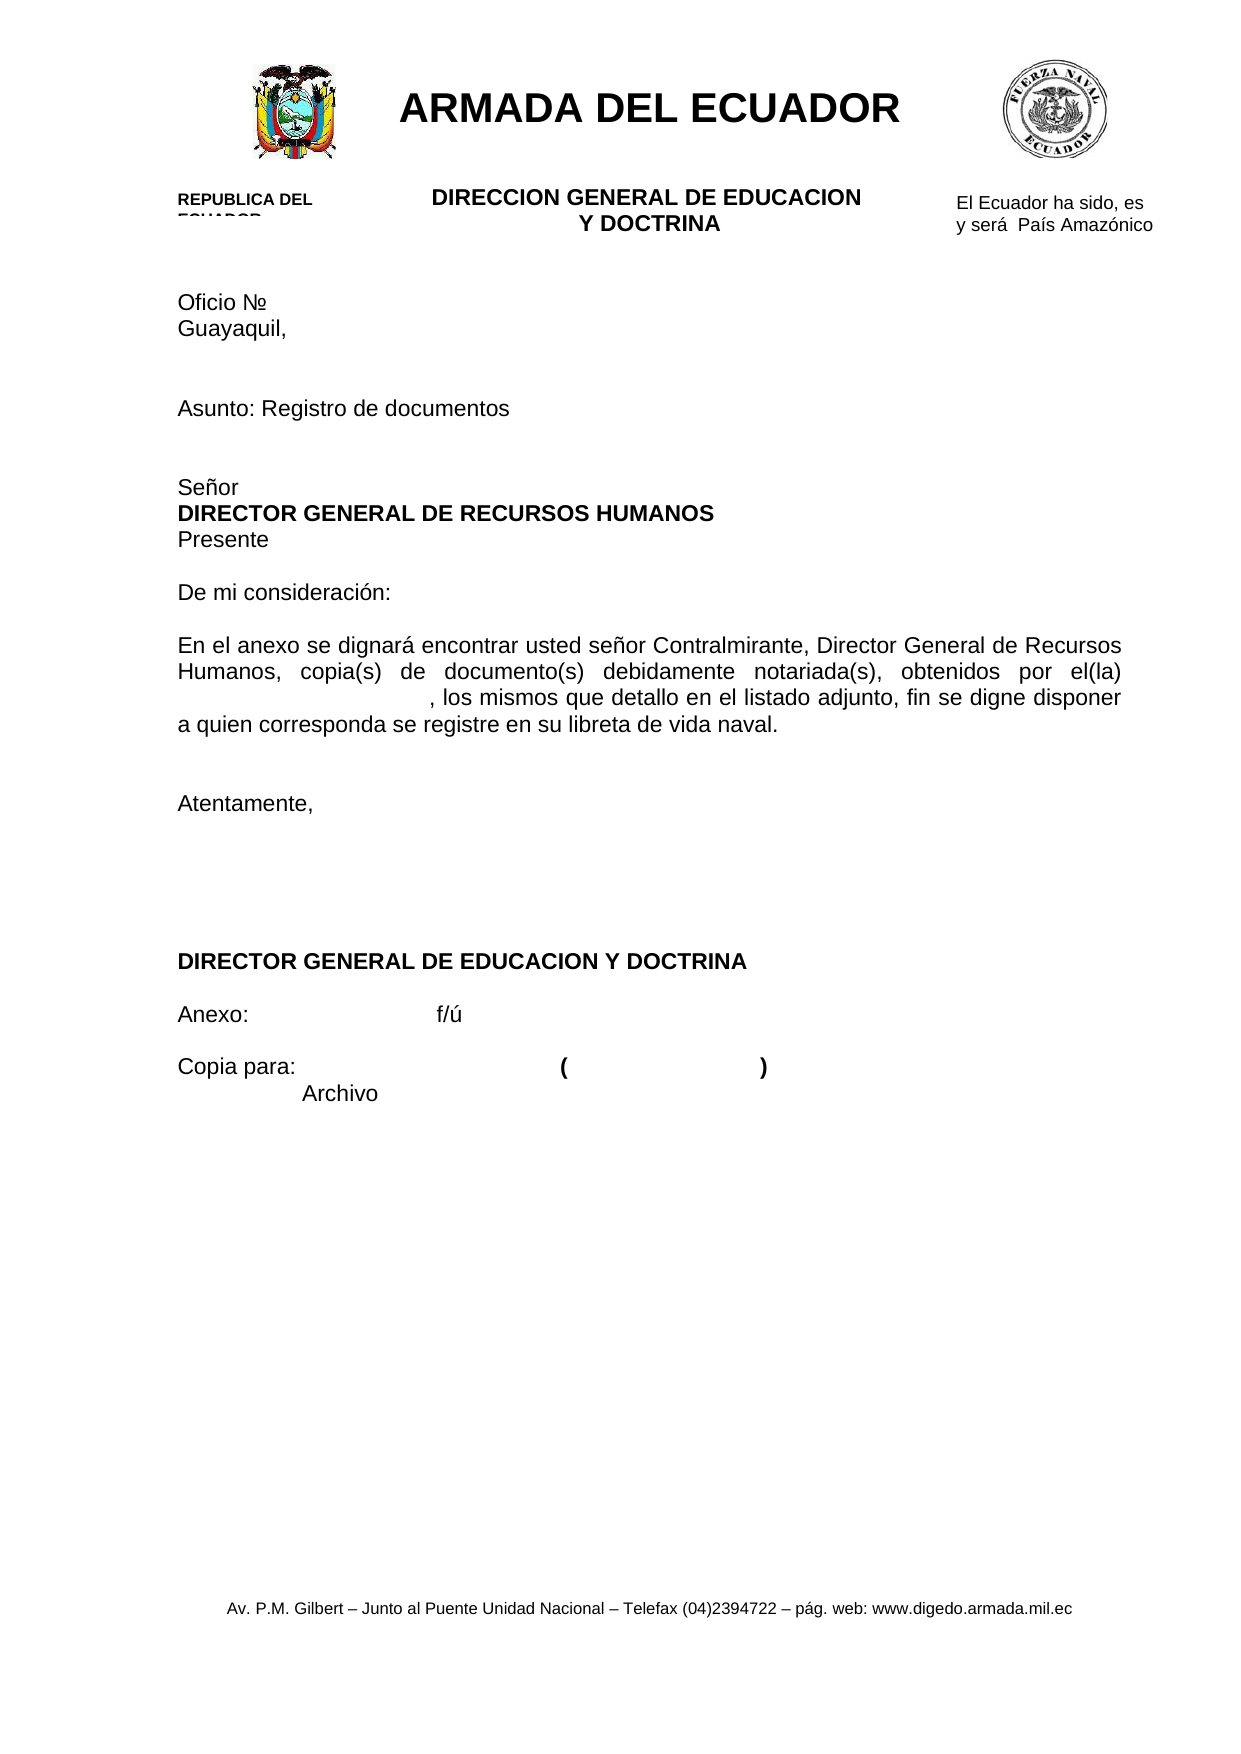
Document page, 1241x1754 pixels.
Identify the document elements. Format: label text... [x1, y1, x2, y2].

text <rec.director_fname> <rec.director_lname1> <rec.director_lname2> [177, 895, 1122, 922]
text Guayaquil, <date> [177, 315, 1122, 342]
text <rec.signature> [177, 1132, 1122, 1159]
text Copia para: <applicant.full_name> (<rec.allocation>) [177, 1053, 1122, 1080]
text <director.grade_id and director.grade_id.name or ''> [177, 922, 1122, 948]
text Archivo [177, 1080, 1122, 1106]
text Anexo: <rec.no_annex> f/ú [177, 1001, 1122, 1027]
text DIRECTOR GENERAL DE RECURSOS HUMANOS [177, 500, 1122, 526]
text Atentamente, [177, 790, 1122, 816]
list Presente [177, 526, 1122, 553]
text Señor [177, 473, 1122, 500]
text Asunto: Registro de documentos [177, 394, 1122, 421]
text En el anexo se dignará encontrar usted señor Contralmirante, Director General de Recursos Humanos, copia(s) de documento(s) debidamente notariada(s), obtenidos por el(la) <applicant.full_name>, los mismos que detallo en el listado adjunto, fin se digne disponer a quien corresponda se registre en su libreta de vida naval. [177, 632, 1122, 737]
list De mi consideración: [177, 579, 1122, 605]
text DIRECTOR GENERAL DE EDUCACION Y DOCTRINA [177, 948, 1122, 974]
text Oficio № <rec.trade_no> [177, 289, 1122, 315]
